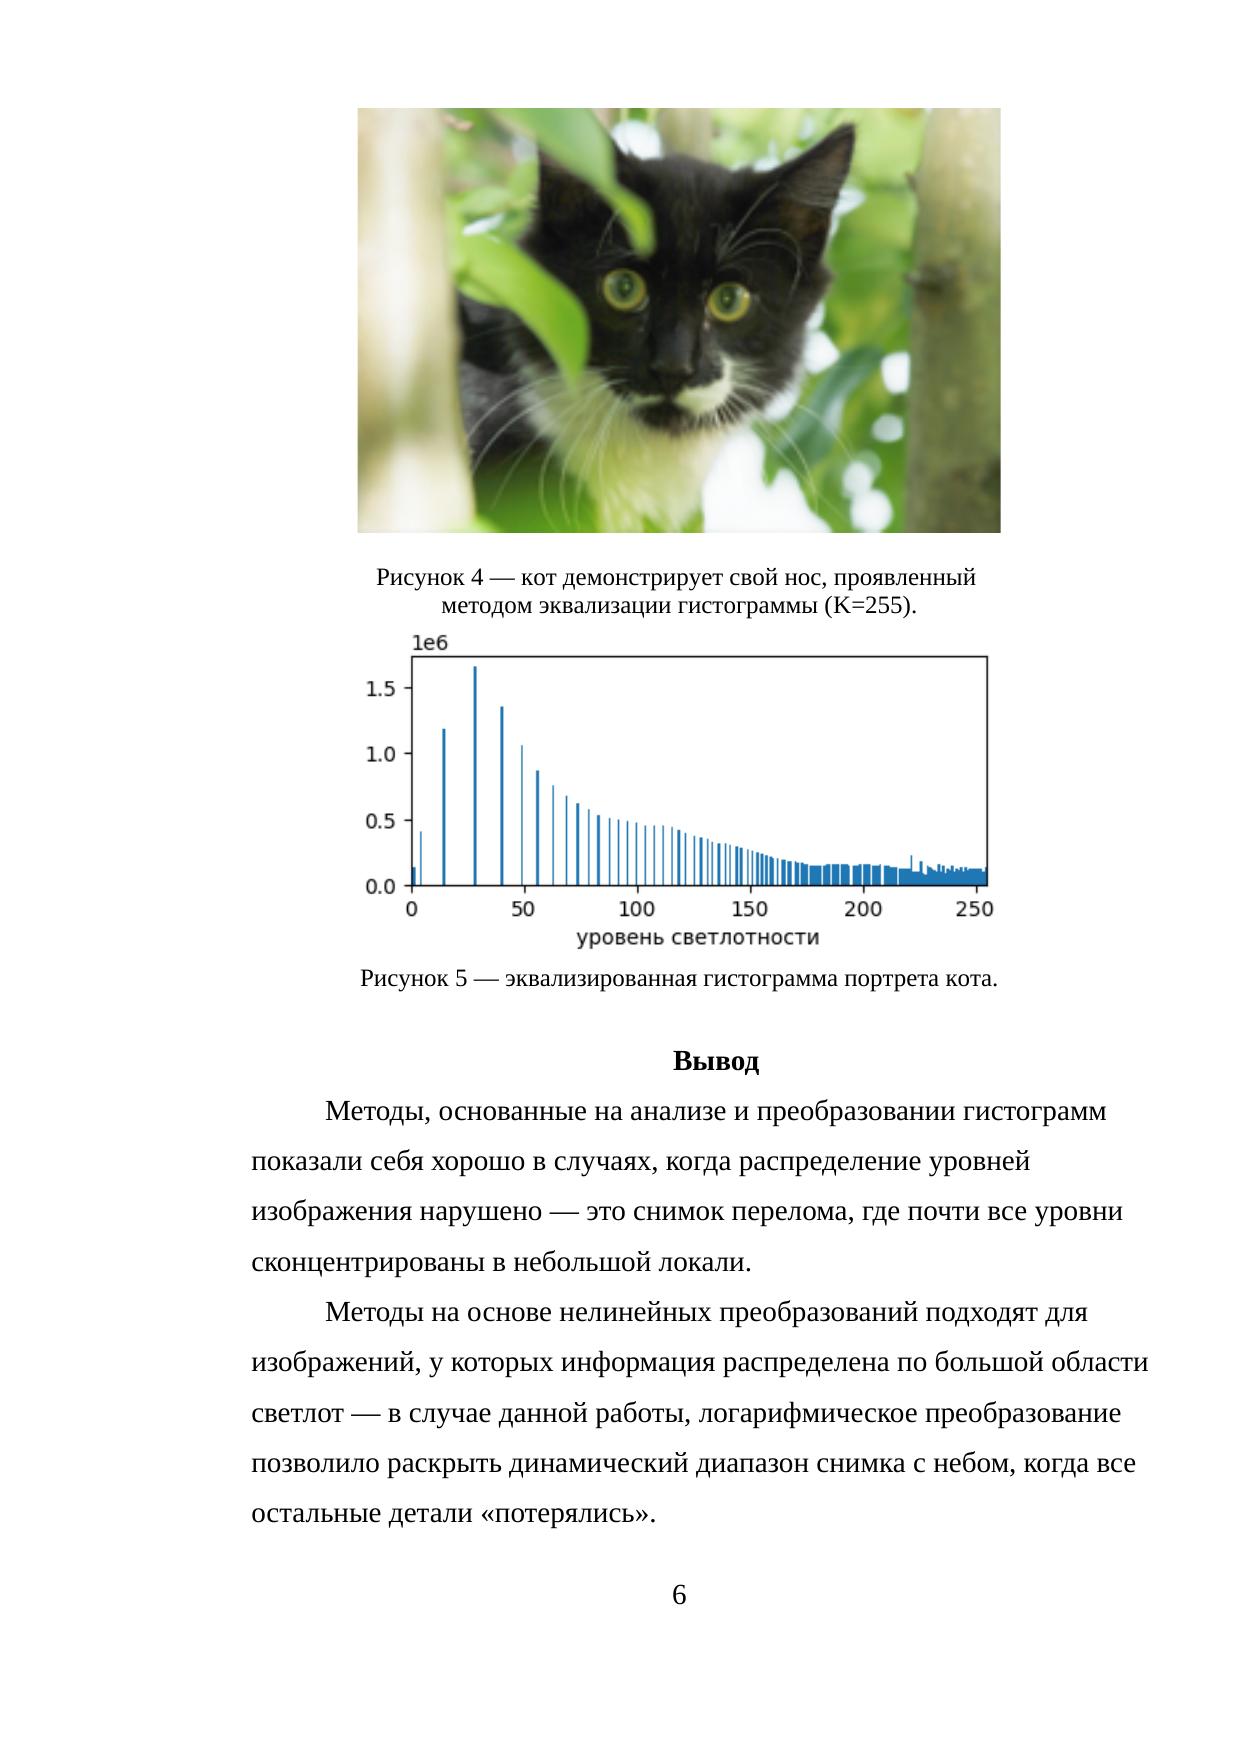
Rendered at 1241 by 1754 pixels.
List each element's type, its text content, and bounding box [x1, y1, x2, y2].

text Методы, основанные на анализе и преобразовании гистограмм показали себя хорошо в случаях, когда распределение уровней изображения нарушено — это снимок перелома, где почти все уровни сконцентрированы в небольшой локали. [251, 1093, 1181, 1277]
text Рисунок 4 — кот демонстрирует свой нос, проявленный методом эквализации гистограммы (K=255). [177, 562, 1181, 619]
text Вывод [251, 1043, 1181, 1076]
text Методы на основе нелинейных преобразований подходят для изображений, у которых информация распределена по большой области светлот — в случае данной работы, логарифмическое преобразование позволило раскрыть динамический диапазон снимка с небом, когда все остальные детали «потерялись». [251, 1294, 1181, 1529]
text Рисунок 5 — эквализированная гистограмма портрета кота. [177, 963, 1181, 992]
